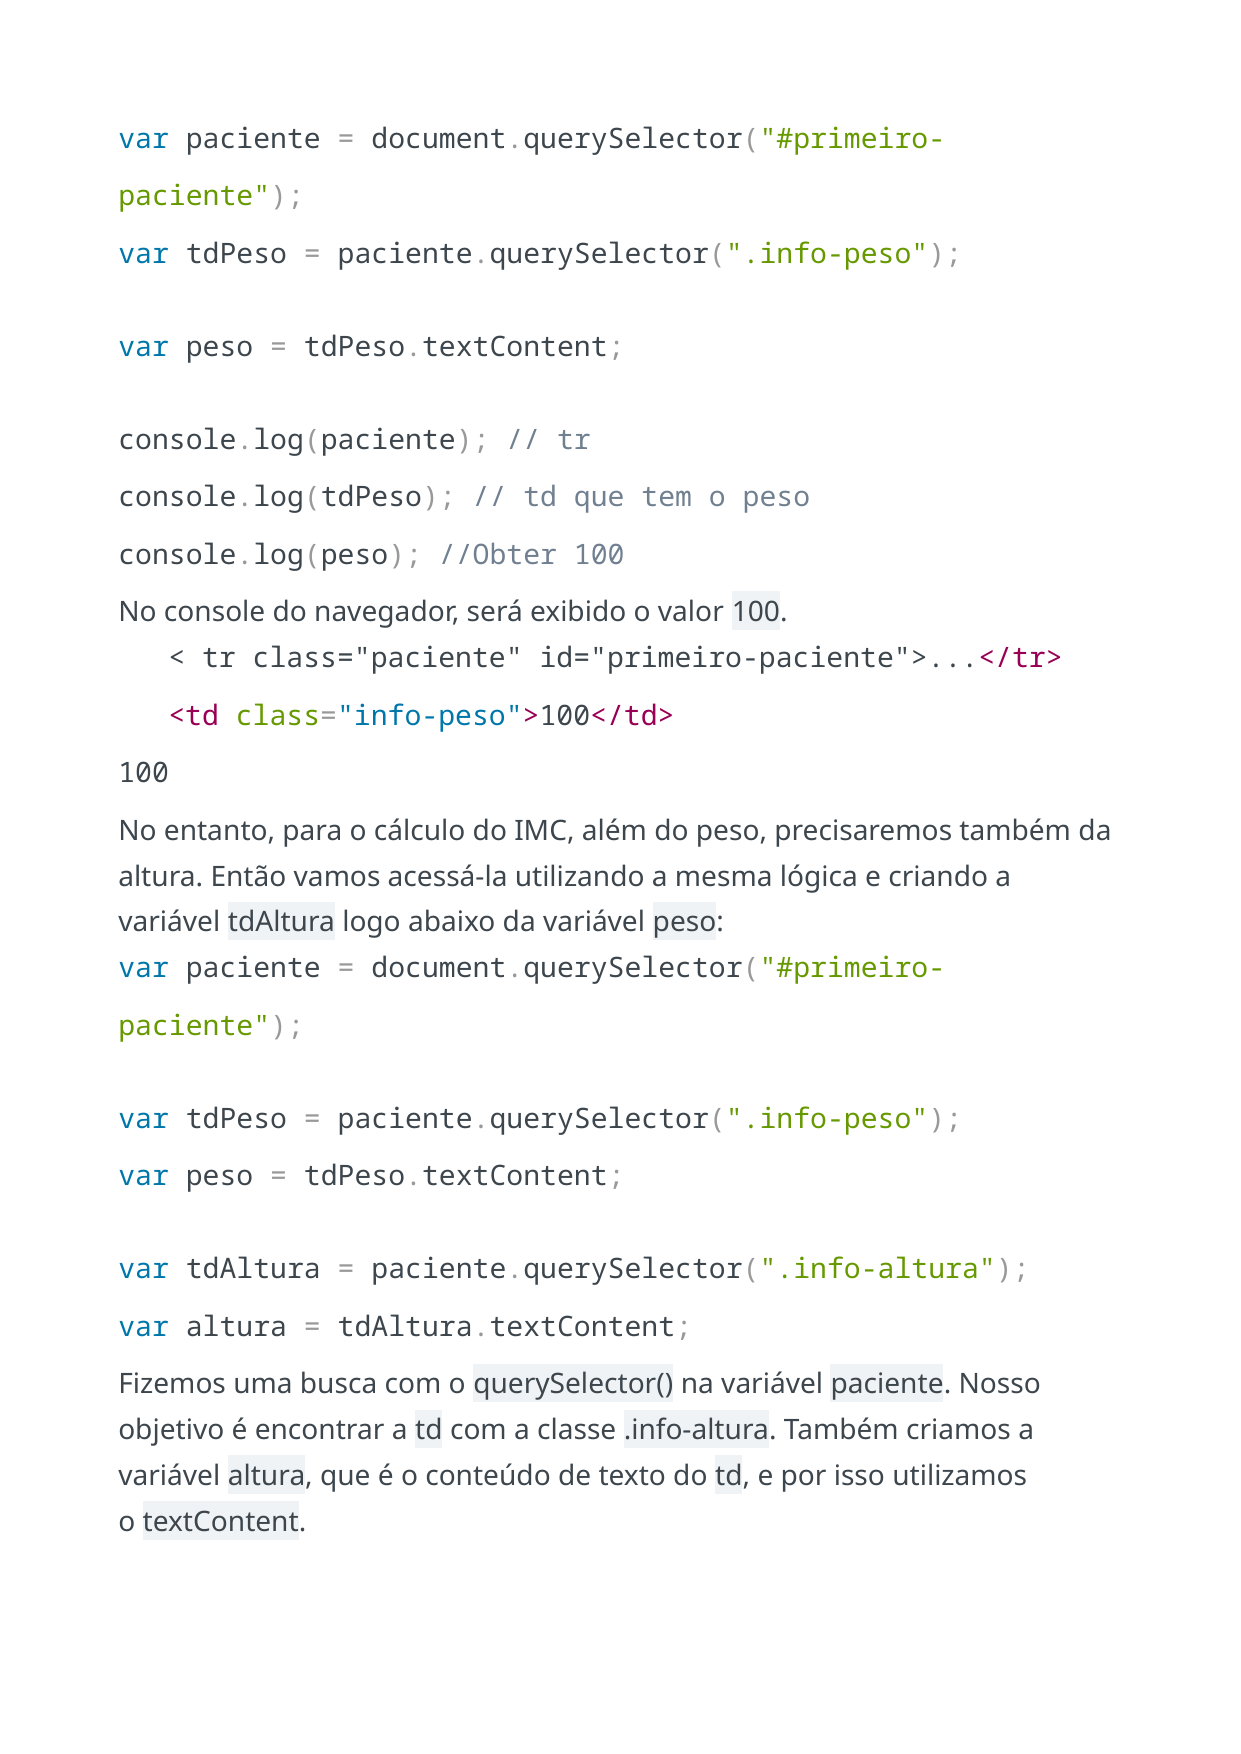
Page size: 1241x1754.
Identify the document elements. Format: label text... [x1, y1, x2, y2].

text var tdPeso = paciente.querySelector(".info-peso"); [118, 233, 1122, 271]
text <td class="info-peso">100</td> [118, 695, 1122, 733]
text var peso = tdPeso.textContent; [118, 1156, 1122, 1194]
text var paciente = document.querySelector("#primeiro-paciente"); [118, 948, 1122, 1043]
text var paciente = document.querySelector("#primeiro-paciente"); [118, 118, 1122, 214]
text console.log(peso); //Obter 100 [118, 534, 1122, 572]
text No entanto, para o cálculo do IMC, além do peso, precisaremos também da altura. Então vamos acessá-la utilizando a mesma lógica e criando a variável tdAltura logo abaixo da variável peso: [118, 810, 1122, 940]
text var peso = tdPeso.textContent; [118, 326, 1122, 364]
text 100 [118, 752, 1122, 791]
text console.log(tdPeso); // td que tem o peso [118, 476, 1122, 515]
text console.log(paciente); // tr [118, 419, 1122, 457]
text var altura = tdAltura.textContent; [118, 1306, 1122, 1344]
text < tr class="paciente" id="primeiro-paciente">...</tr> [118, 637, 1122, 676]
text Fizemos uma busca com o querySelector() na variável paciente. Nosso objetivo é encontrar a td com a classe .info-altura. Também criamos a variável altura, que é o conteúdo de texto do td, e por isso utilizamos o textContent. [118, 1363, 1122, 1540]
text var tdAltura = paciente.querySelector(".info-altura"); [118, 1248, 1122, 1287]
text No console do navegador, será exibido o valor 100. [118, 591, 1122, 630]
text var tdPeso = paciente.querySelector(".info-peso"); [118, 1098, 1122, 1136]
